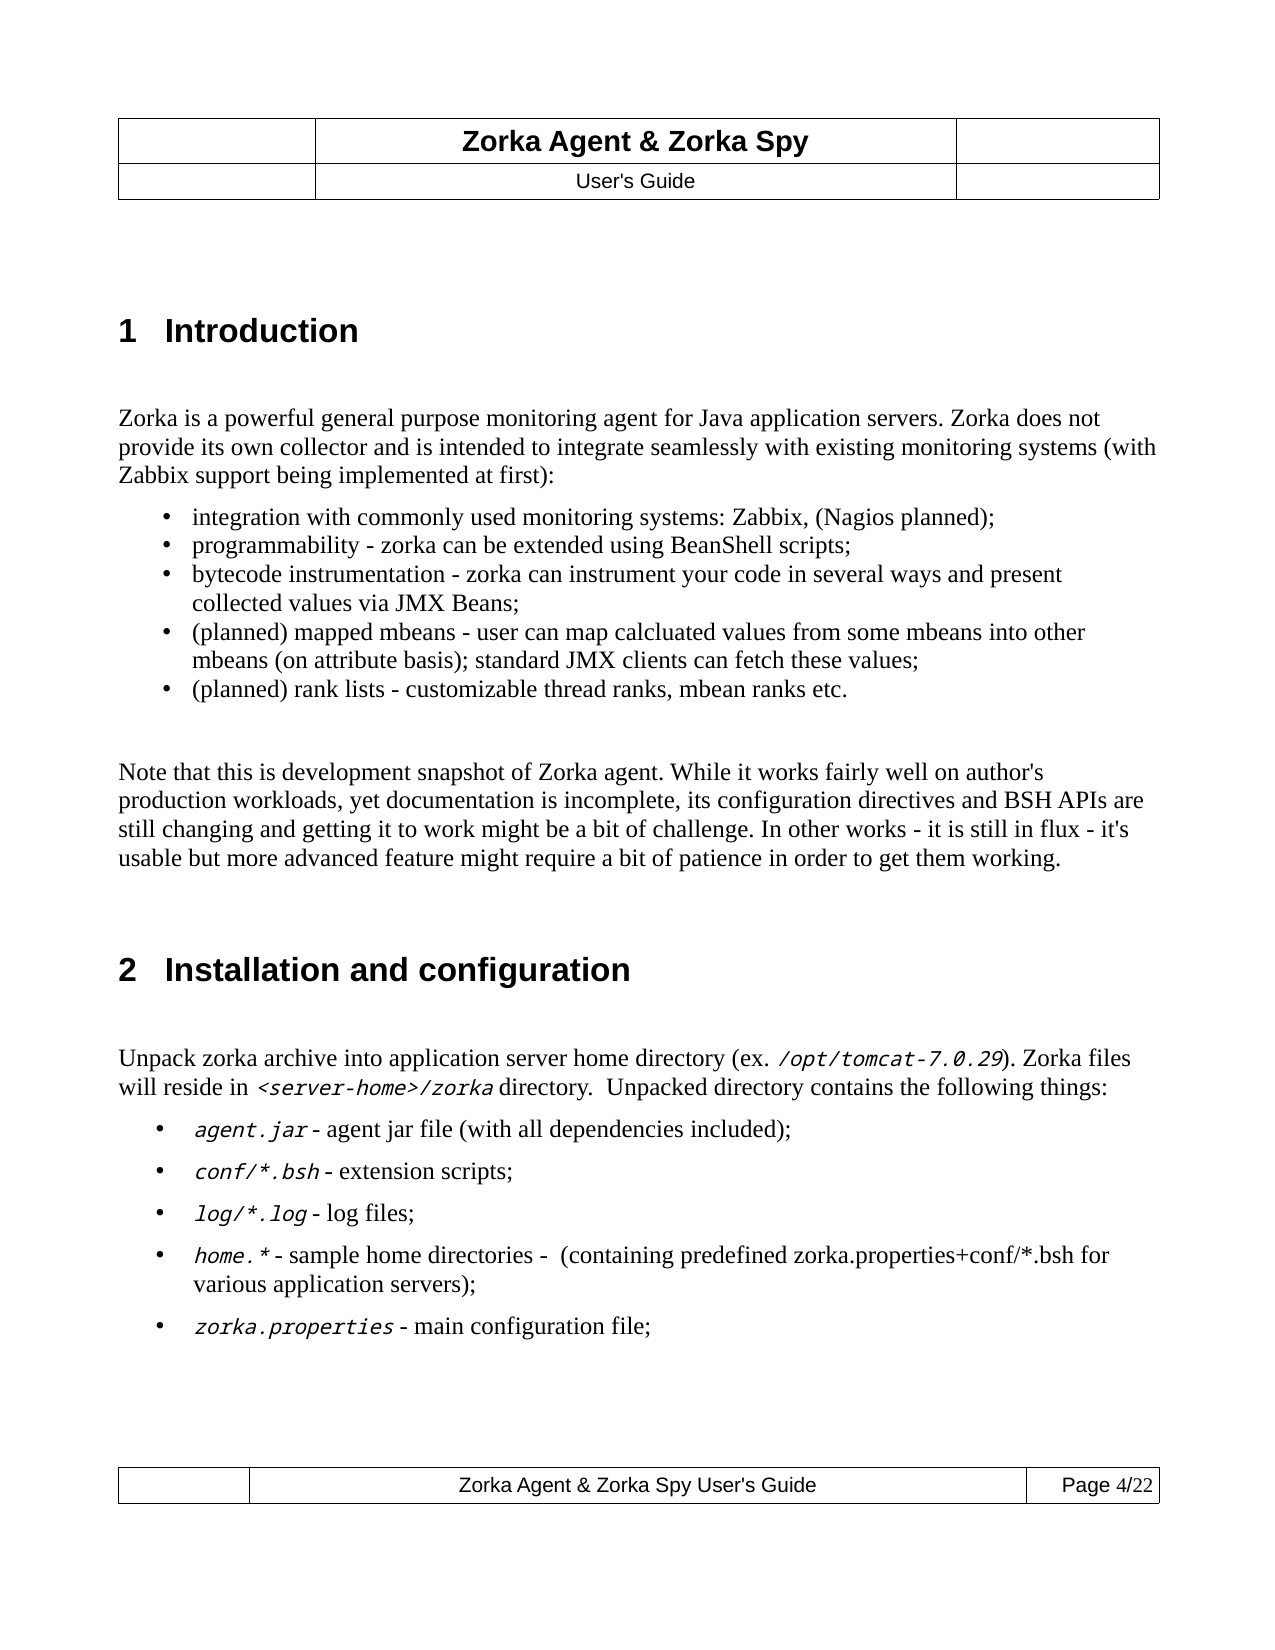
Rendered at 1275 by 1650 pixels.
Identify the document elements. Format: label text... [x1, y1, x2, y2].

text Note that this is development snapshot of Zorka agent. While it works fairly well on author's production workloads, yet documentation is incomplete, its configuration directives and BSH APIs are still changing and getting it to work might be a bit of challenge. In other works - it is still in flux - it's usable but more advanced feature might require a bit of patience in order to get them working. [118, 757, 1157, 872]
text Unpack zorka archive into application server home directory (ex. /opt/tomcat-7.0.29). Zorka files will reside in <server-home>/zorka directory. Unpacked directory contains the following things: [118, 1043, 1157, 1102]
list zorka.properties - main configuration file; [156, 1311, 1157, 1340]
list agent.jar - agent jar file (with all dependencies included); [156, 1114, 1157, 1144]
list bytecode instrumentation - zorka can instrument your code in several ways and present collected values via JMX Beans; [162, 559, 1157, 617]
list (planned) mapped mbeans - user can map calcluated values from some mbeans into other mbeans (on attribute basis); standard JMX clients can fetch these values; [162, 617, 1157, 674]
subtitle Installation and configuration [118, 951, 1157, 989]
list (planned) rank lists - customizable thread ranks, mbean ranks etc. [162, 674, 1157, 703]
subtitle Introduction [118, 311, 1157, 349]
list conf/*.bsh - extension scripts; [156, 1156, 1157, 1186]
text Zorka is a powerful general purpose monitoring agent for Java application servers. Zorka does not provide its own collector and is intended to integrate seamlessly with existing monitoring systems (with Zabbix support being implemented at first): [118, 403, 1157, 489]
list log/*.log - log files; [156, 1198, 1157, 1228]
list home.* - sample home directories - (containing predefined zorka.properties+conf/*.bsh for various application servers); [156, 1240, 1157, 1298]
list programmability - zorka can be extended using BeanShell scripts; [162, 531, 1157, 559]
list integration with commonly used monitoring systems: Zabbix, (Nagios planned); [162, 502, 1157, 531]
